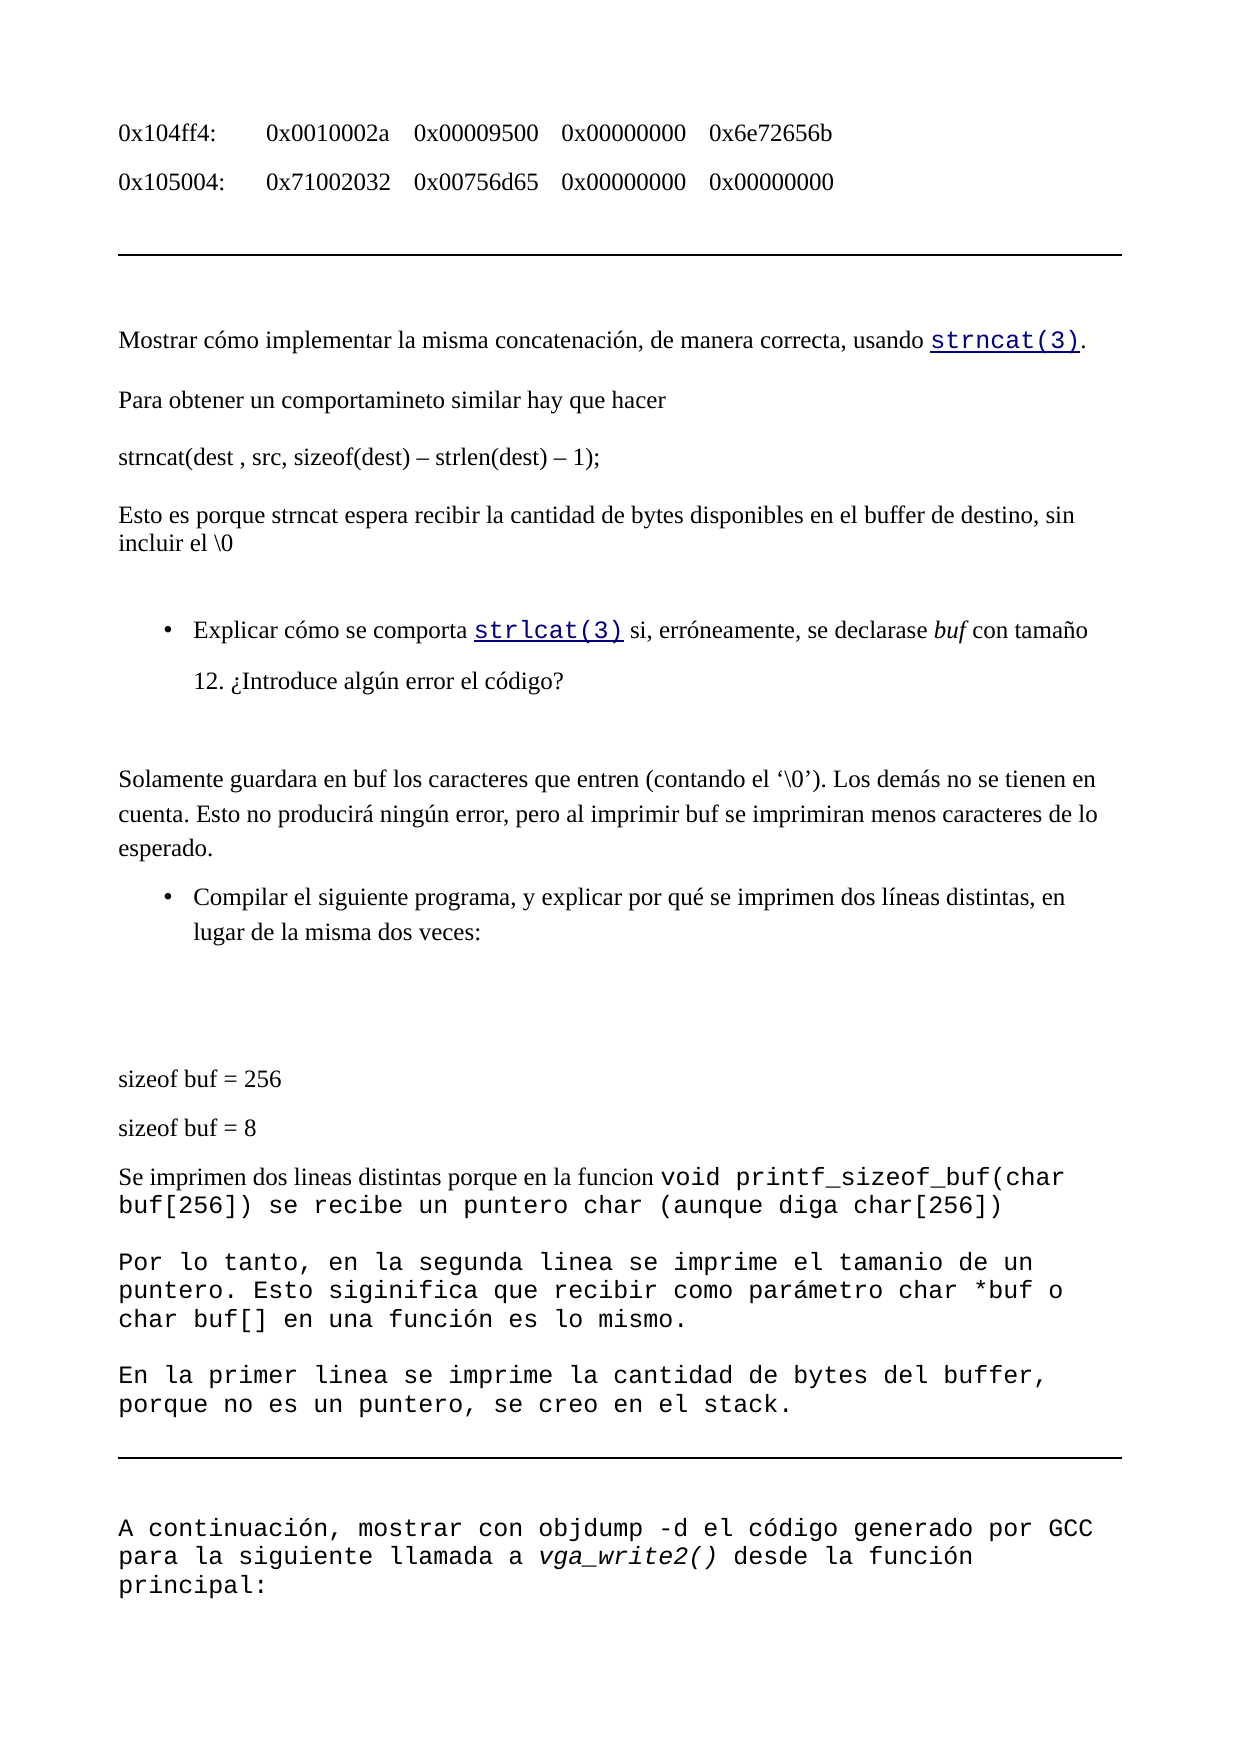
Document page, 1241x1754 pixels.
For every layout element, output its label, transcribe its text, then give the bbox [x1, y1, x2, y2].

text Esto es porque strncat espera recibir la cantidad de bytes disponibles en el buffer de destino, sin incluir el \0 [118, 500, 1122, 557]
text strncat(dest , src, sizeof(dest) – strlen(dest) – 1); [118, 442, 1122, 471]
text Solamente guardara en buf los caracteres que entren (contando el ‘\0’). Los demás no se tienen en cuenta. Esto no producirá ningún error, pero al imprimir buf se imprimiran menos caracteres de lo esperado. [118, 764, 1122, 862]
list Compilar el siguiente programa, y explicar por qué se imprimen dos líneas distintas, en lugar de la misma dos veces: [164, 882, 1122, 946]
text Se imprimen dos lineas distintas porque en la funcion void printf_sizeof_buf(char buf[256]) se recibe un puntero char (aunque diga char[256]) [118, 1162, 1122, 1221]
text sizeof buf = 256 [118, 1064, 1122, 1093]
list Explicar cómo se comporta strlcat(3) si, erróneamente, se declarase buf con tamaño [164, 615, 1122, 646]
text 0x104ff4: 0x0010002a 0x00009500 0x00000000 0x6e72656b [118, 118, 1122, 147]
text 0x105004: 0x71002032 0x00756d65 0x00000000 0x00000000 [118, 167, 1122, 196]
text Para obtener un comportamineto similar hay que hacer [118, 385, 1122, 413]
text En la primer linea se imprime la cantidad de bytes del buffer, porque no es un puntero, se creo en el stack. [118, 1363, 1122, 1420]
text A continuación, mostrar con objdump -d el código generado por GCC para la siguiente llamada a vga_write2() desde la función principal: [118, 1516, 1122, 1601]
text Mostrar cómo implementar la misma concatenación, de manera correcta, usando strncat(3). [118, 325, 1122, 356]
list 12. ¿Introduce algún error el código? [164, 666, 1122, 695]
text Por lo tanto, en la segunda linea se imprime el tamanio de un puntero. Esto siginifica que recibir como parámetro char *buf o char buf[] en una función es lo mismo. [118, 1250, 1122, 1335]
text sizeof buf = 8 [118, 1113, 1122, 1142]
